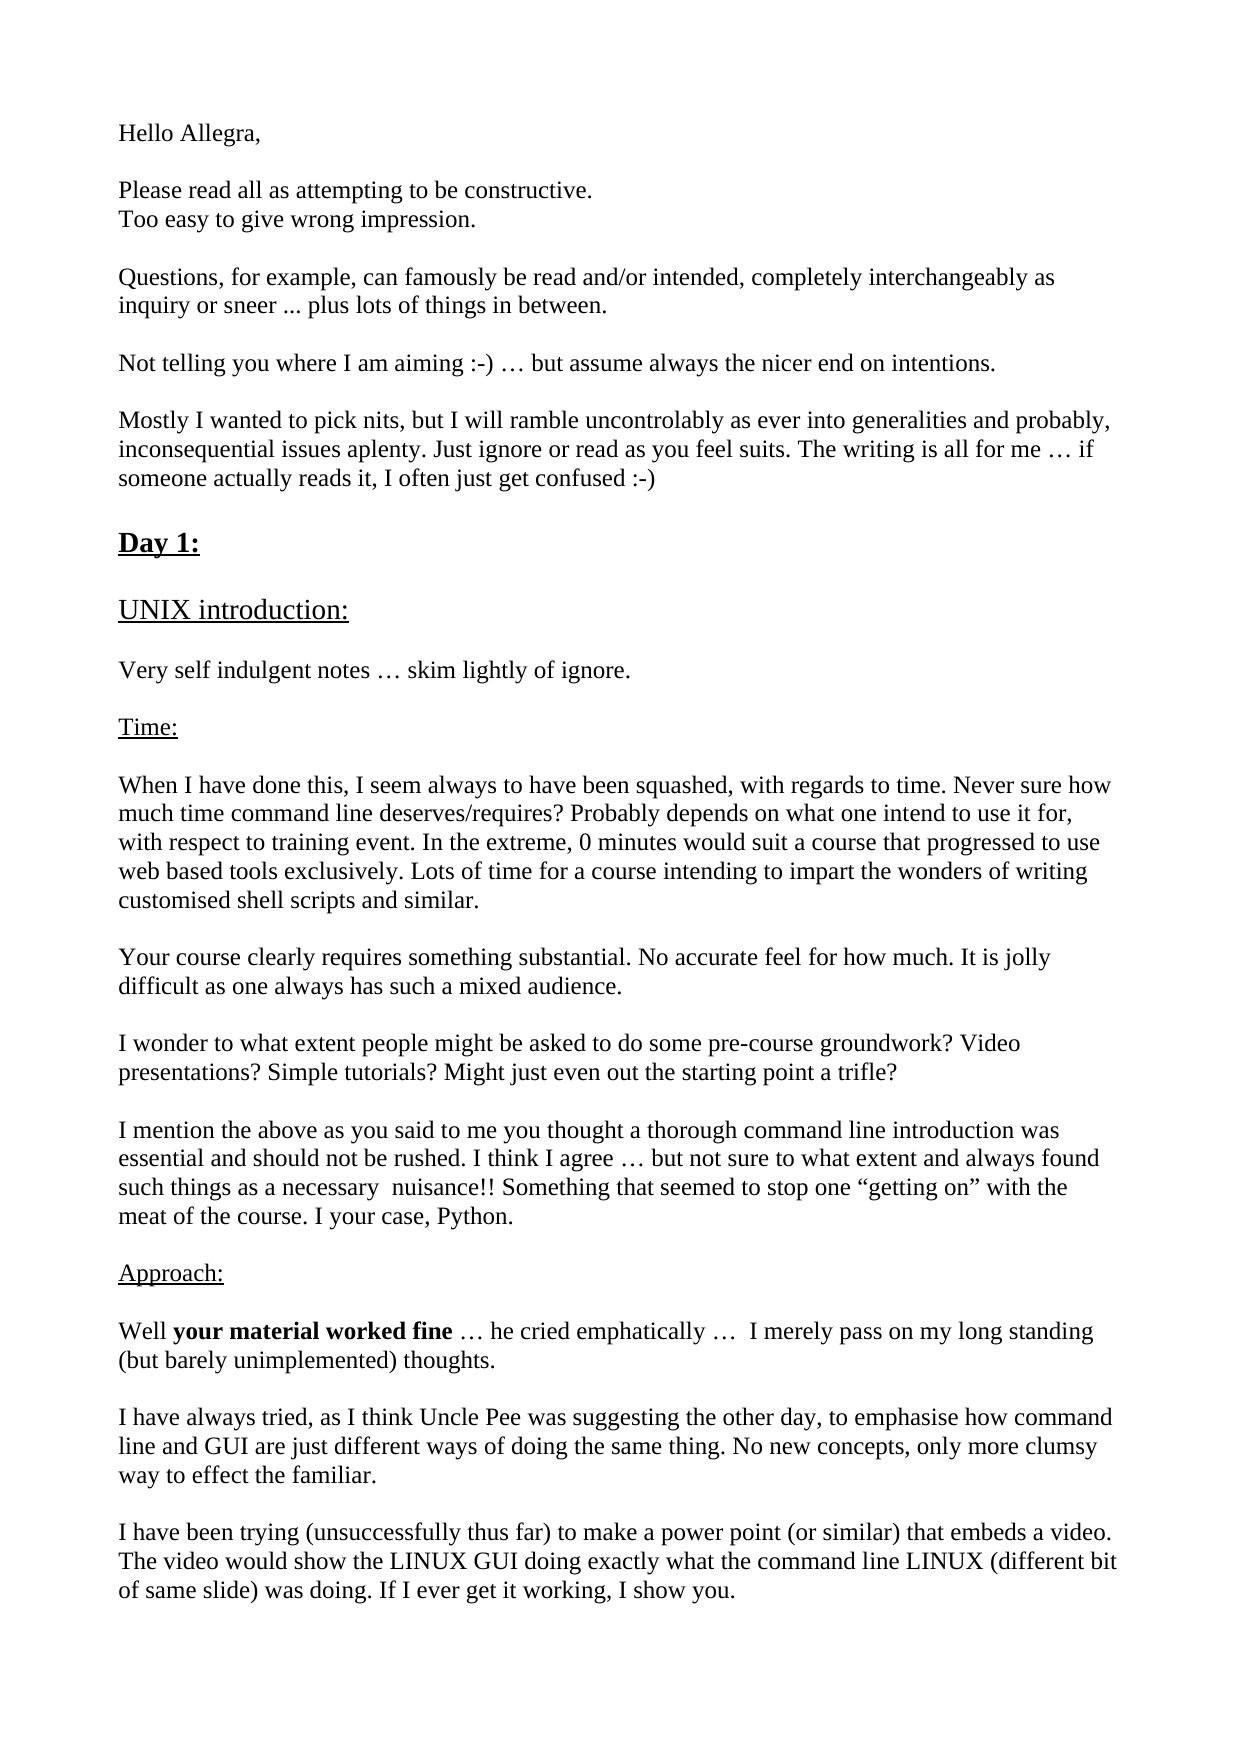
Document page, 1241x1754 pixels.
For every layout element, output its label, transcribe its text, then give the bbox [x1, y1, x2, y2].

text Approach: [118, 1258, 1122, 1287]
text I mention the above as you said to me you thought a thorough command line introduction was essential and should not be rushed. I think I agree … but not sure to what extent and always found such things as a necessary nuisance!! Something that seemed to stop one “getting on” with the meat of the course. I your case, Python. [118, 1115, 1122, 1230]
text Mostly I wanted to pick nits, but I will ramble uncontrolably as ever into generalities and probably, inconsequential issues aplenty. Just ignore or read as you feel suits. The writing is all for me … if someone actually reads it, I often just get confused :-) [118, 406, 1122, 492]
text I wonder to what extent people might be asked to do some pre-course groundwork? Video presentations? Simple tutorials? Might just even out the starting point a trifle? [118, 1028, 1122, 1086]
text Time: [118, 712, 1122, 741]
text Please read all as attempting to be constructive. [118, 176, 1122, 204]
text I have been trying (unsuccessfully thus far) to make a power point (or similar) that embeds a video. The video would show the LINUX GUI doing exactly what the command line LINUX (different bit of same slide) was doing. If I ever get it working, I show you. [118, 1517, 1122, 1603]
text Day 1: [118, 525, 1122, 559]
text Too easy to give wrong impression. [118, 204, 1122, 233]
text Not telling you where I am aiming :-) … but assume always the nicer end on intentions. [118, 348, 1122, 377]
text When I have done this, I seem always to have been squashed, with regards to time. Never sure how much time command line deserves/requires? Probably depends on what one intend to use it for, with respect to training event. In the extreme, 0 minutes would suit a course that progressed to use web based tools exclusively. Lots of time for a course intending to impart the wonders of writing customised shell scripts and similar. [118, 770, 1122, 913]
text Well your material worked fine … he cried emphatically … I merely pass on my long standing (but barely unimplemented) thoughts. [118, 1316, 1122, 1373]
text Hello Allegra, [118, 118, 1122, 147]
text Questions, for example, can famously be read and/or intended, completely interchangeably as inquiry or sneer ... plus lots of things in between. [118, 262, 1122, 319]
text UNIX introduction: [118, 592, 1122, 626]
text Very self indulgent notes … skim lightly of ignore. [118, 655, 1122, 683]
text I have always tried, as I think Uncle Pee was suggesting the other day, to emphasise how command line and GUI are just different ways of doing the same thing. No new concepts, only more clumsy way to effect the familiar. [118, 1402, 1122, 1488]
text Your course clearly requires something substantial. No accurate feel for how much. It is jolly difficult as one always has such a mixed audience. [118, 942, 1122, 1000]
